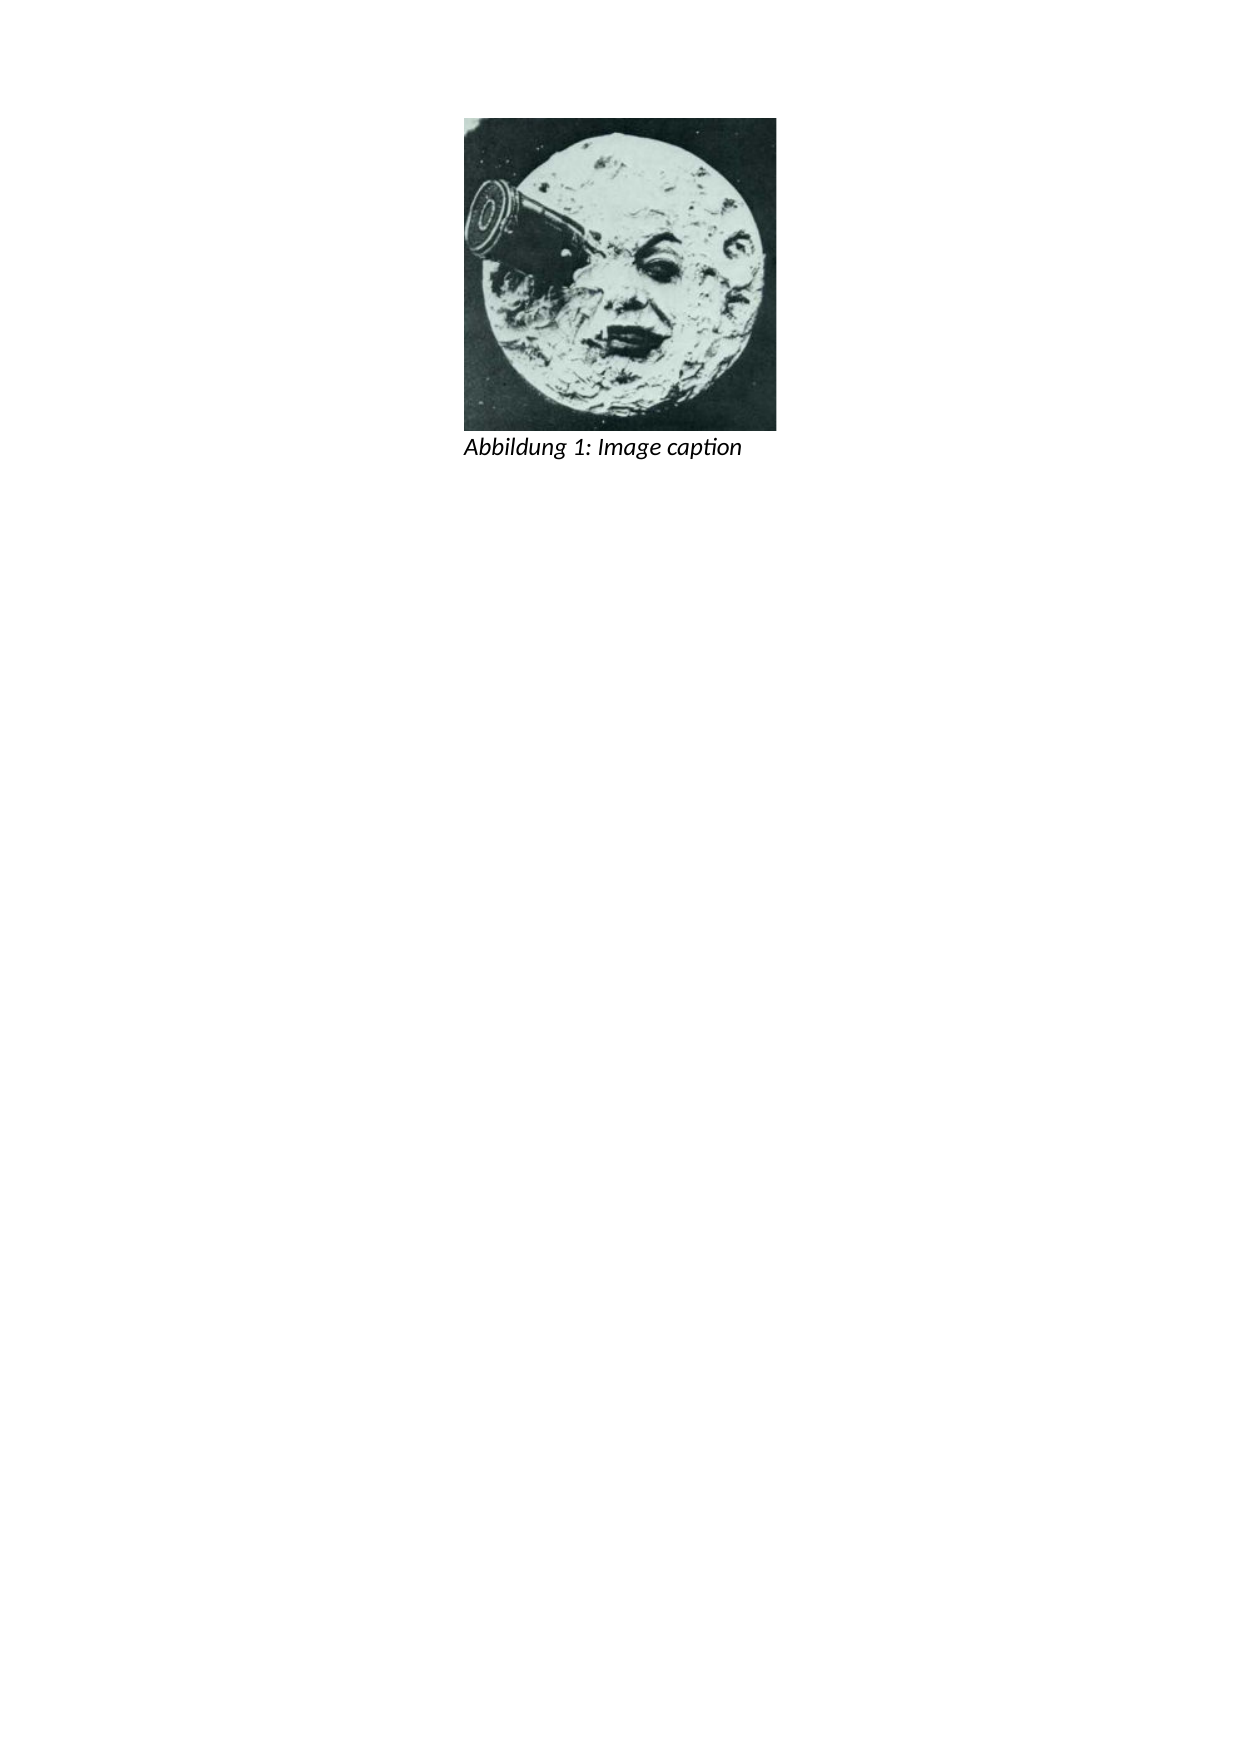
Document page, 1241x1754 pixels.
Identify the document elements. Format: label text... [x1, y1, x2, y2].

text Abbildung 1: Image caption [464, 431, 776, 461]
picture [464, 118, 777, 431]
